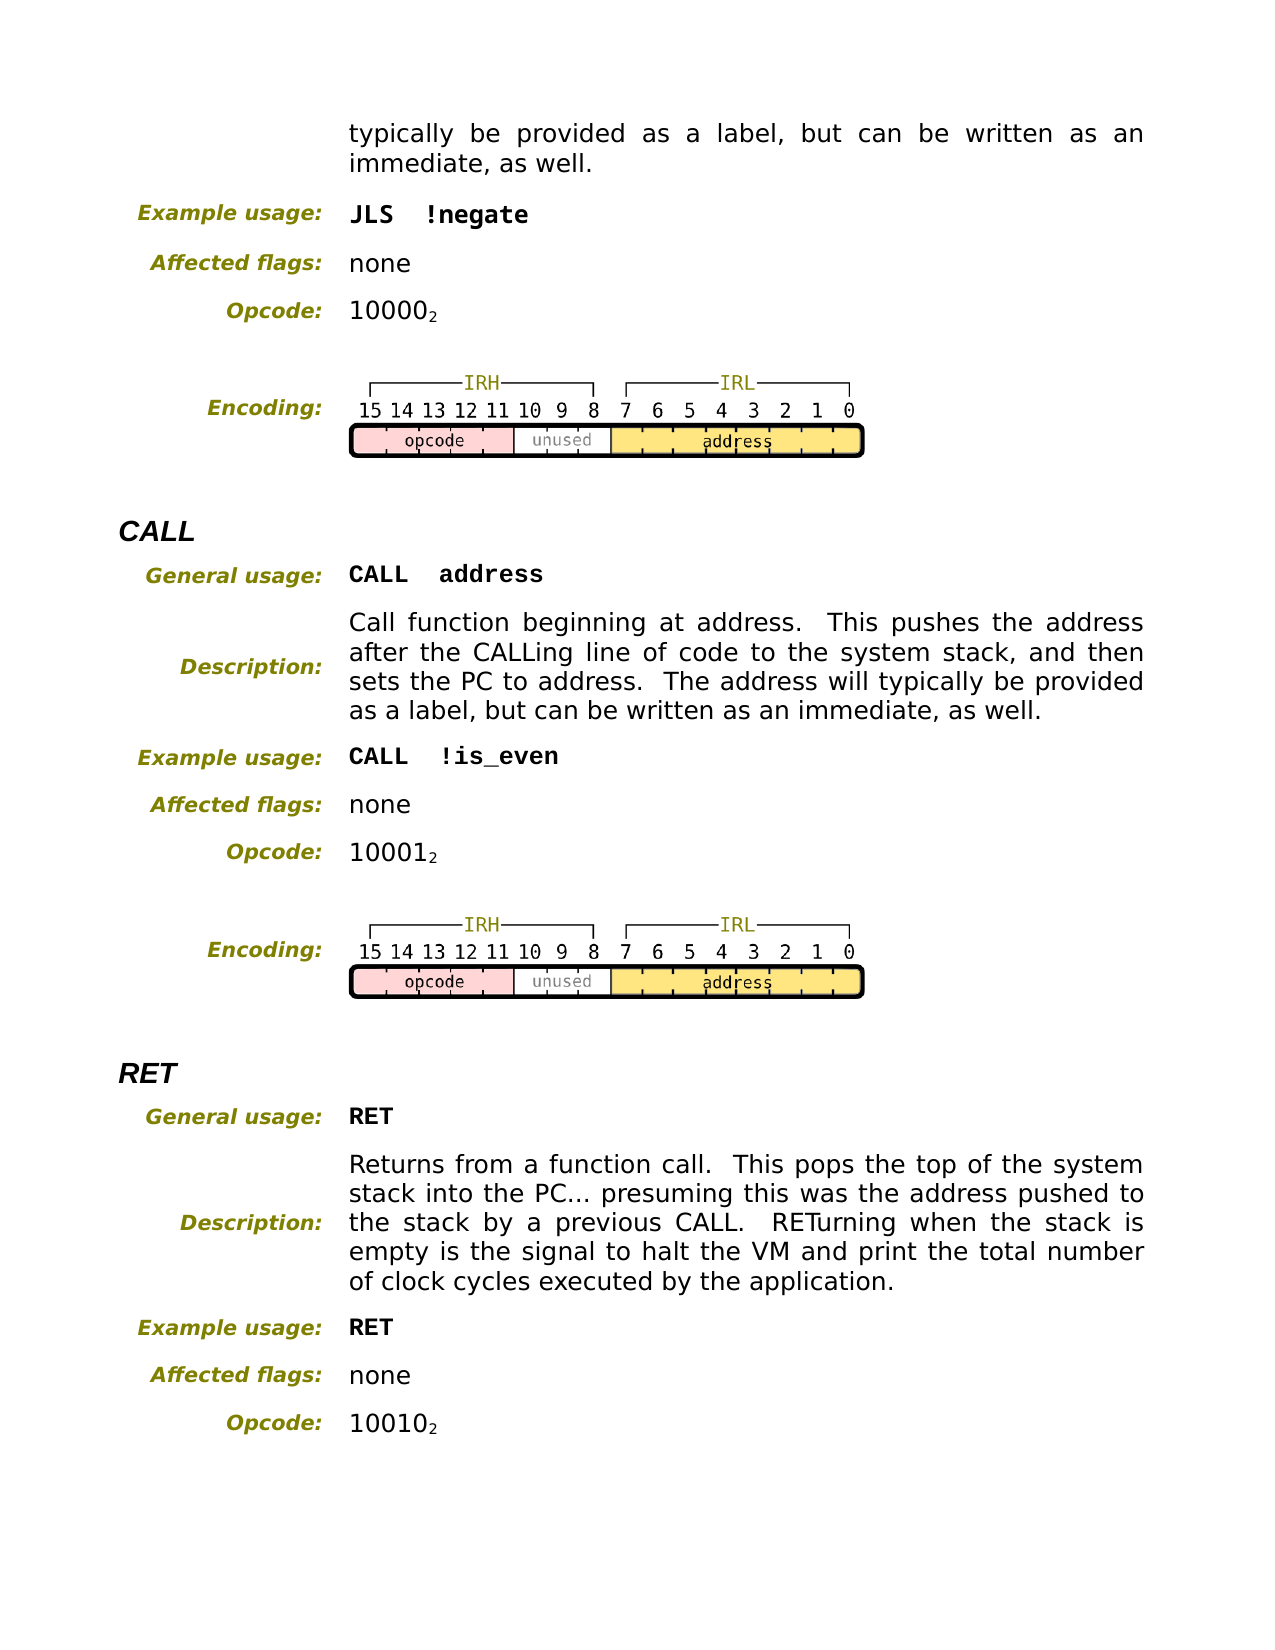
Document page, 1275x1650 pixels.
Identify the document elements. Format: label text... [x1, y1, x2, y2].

table_cell Description: [118, 607, 337, 742]
table_cell Returns from a function call. This pops the top of the system stack into the PC... presuming this was the address pushed to the stack by a previous CALL. RETurning when the stack is empty is the signal to halt the VM and print the total number of clock cycles executed by the application. [337, 1149, 1157, 1313]
picture [348, 374, 865, 458]
table_cell Opcode: [118, 1407, 337, 1455]
table_cell Example usage: [118, 195, 337, 247]
table_cell Example usage: [118, 1313, 337, 1360]
table_header CALL address [337, 560, 1157, 607]
table_cell 100012 [337, 837, 1157, 884]
table_cell [118, 118, 337, 195]
table_cell none [337, 789, 1157, 837]
table_cell [337, 343, 1157, 489]
table_cell Affected flags: [118, 248, 337, 295]
table_cell Encoding: [118, 343, 337, 489]
table_cell Opcode: [118, 837, 337, 884]
picture [348, 915, 865, 999]
table_cell Call function beginning at address. This pushes the address after the CALLing line of code to the system stack, and then sets the PC to address. The address will typically be provided as a label, but can be written as an immediate, as well. [337, 607, 1157, 742]
subtitle RET [118, 1056, 1157, 1089]
table_cell CALL !is_even [337, 742, 1157, 789]
table_cell Affected flags: [118, 1360, 337, 1407]
table_cell Description: [118, 1149, 337, 1313]
table_cell none [337, 248, 1157, 295]
table_cell RET [337, 1313, 1157, 1360]
table_cell Affected flags: [118, 789, 337, 837]
table_cell JLS !negate [337, 195, 1157, 247]
subtitle CALL [118, 514, 1157, 548]
table_cell Example usage: [118, 742, 337, 789]
table_header RET [337, 1102, 1157, 1149]
table_header General usage: [118, 560, 337, 607]
table_cell typically be provided as a label, but can be written as an immediate, as well. [337, 118, 1157, 195]
table_cell 100002 [337, 295, 1157, 343]
table_cell none [337, 1360, 1157, 1407]
table_header General usage: [118, 1102, 337, 1149]
table_cell 100102 [337, 1407, 1157, 1455]
table_cell Encoding: [118, 884, 337, 1031]
table_cell Opcode: [118, 295, 337, 343]
table_cell [337, 884, 1157, 1031]
